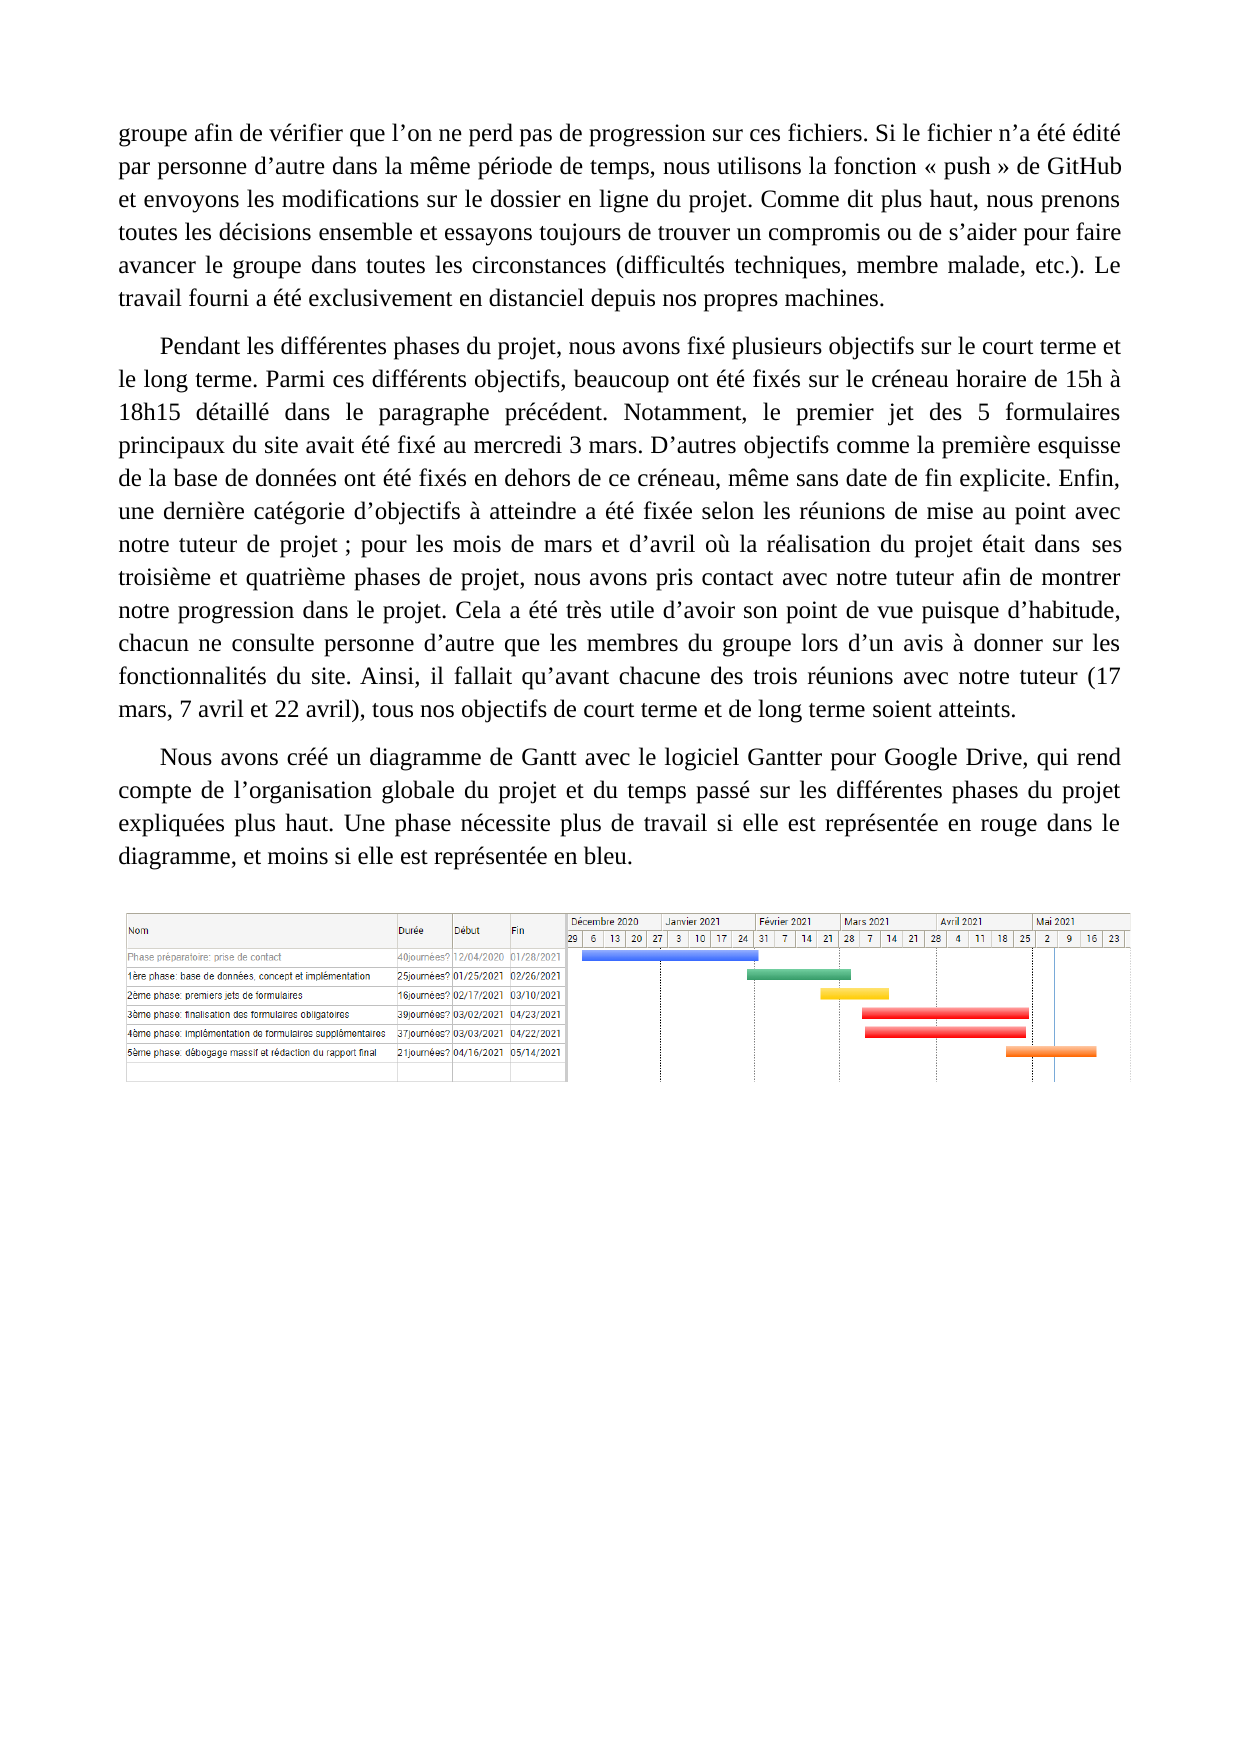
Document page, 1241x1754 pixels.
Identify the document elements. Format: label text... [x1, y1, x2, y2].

text groupe afin de vérifier que l’on ne perd pas de progression sur ces fichiers. Si le fichier n’a été édité par personne d’autre dans la même période de temps, nous utilisons la fonction « push » de GitHub et envoyons les modifications sur le dossier en ligne du projet. Comme dit plus haut, nous prenons toutes les décisions ensemble et essayons toujours de trouver un compromis ou de s’aider pour faire avancer le groupe dans toutes les circonstances (difficultés techniques, membre malade, etc.). Le travail fourni a été exclusivement en distanciel depuis nos propres machines. [118, 118, 1122, 312]
text Nous avons créé un diagramme de Gantt avec le logiciel Gantter pour Google Drive, qui rend compte de l’organisation globale du projet et du temps passé sur les différentes phases du projet expliquées plus haut. Une phase nécessite plus de travail si elle est représentée en rouge dans le diagramme, et moins si elle est représentée en bleu. [118, 742, 1122, 869]
picture [126, 913, 1131, 1082]
text Pendant les différentes phases du projet, nous avons fixé plusieurs objectifs sur le court terme et le long terme. Parmi ces différents objectifs, beaucoup ont été fixés sur le créneau horaire de 15h à 18h15 détaillé dans le paragraphe précédent. Notamment, le premier jet des 5 formulaires principaux du site avait été fixé au mercredi 3 mars. D’autres objectifs comme la première esquisse de la base de données ont été fixés en dehors de ce créneau, même sans date de fin explicite. Enfin, une dernière catégorie d’objectifs à atteindre a été fixée selon les réunions de mise au point avec notre tuteur de projet ; pour les mois de mars et d’avril où la réalisation du projet était dans ses troisième et quatrième phases de projet, nous avons pris contact avec notre tuteur afin de montrer notre progression dans le projet. Cela a été très utile d’avoir son point de vue puisque d’habitude, chacun ne consulte personne d’autre que les membres du groupe lors d’un avis à donner sur les fonctionnalités du site. Ainsi, il fallait qu’avant chacune des trois réunions avec notre tuteur (17 mars, 7 avril et 22 avril), tous nos objectifs de court terme et de long terme soient atteints. [118, 331, 1122, 723]
